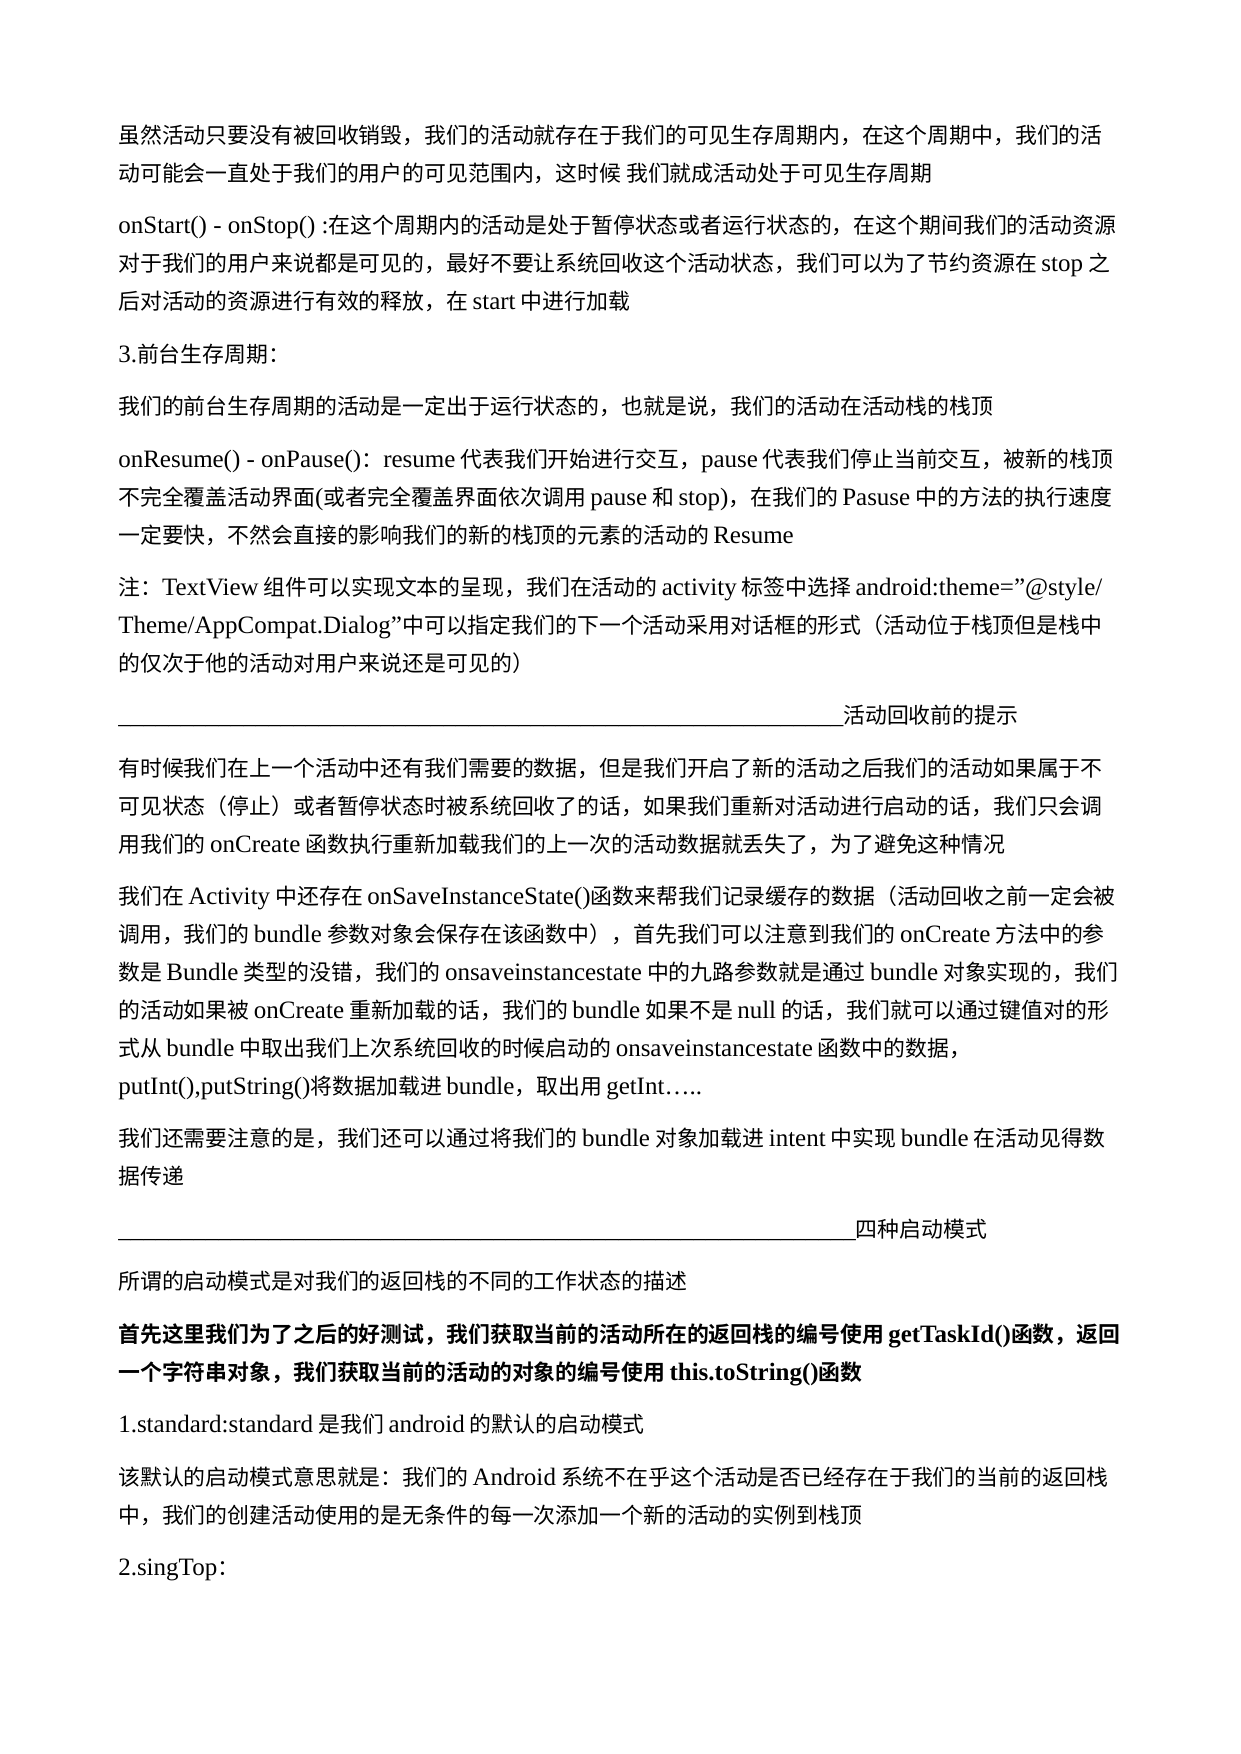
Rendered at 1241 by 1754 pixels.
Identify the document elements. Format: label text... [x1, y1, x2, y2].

text 我们还需要注意的是，我们还可以通过将我们的bundle对象加载进intent中实现bundle在活动见得数据传递 [118, 1121, 1122, 1191]
text 1.standard:standard是我们android的默认的启动模式 [118, 1407, 1122, 1439]
text 我们的前台生存周期的活动是一定出于运行状态的，也就是说，我们的活动在活动栈的栈顶 [118, 389, 1122, 421]
text 我们在Activity中还存在onSaveInstanceState()函数来帮我们记录缓存的数据（活动回收之前一定会被调用，我们的bundle参数对象会保存在该函数中），首先我们可以注意到我们的onCreate方法中的参数是Bundle类型的没错，我们的onsaveinstancestate中的九路参数就是通过bundle对象实现的，我们的活动如果被onCreate重新加载的话，我们的bundle如果不是null的话，我们就可以通过键值对的形式从bundle中取出我们上次系统回收的时候启动的onsaveinstancestate函数中的数据，putInt(),putString()将数据加载进bundle，取出用getInt….. [118, 879, 1122, 1101]
text 注：TextView组件可以实现文本的呈现，我们在活动的activity标签中选择android:theme=”@style/Theme/AppCompat.Dialog”中可以指定我们的下一个活动采用对话框的形式（活动位于栈顶但是栈中的仅次于他的活动对用户来说还是可见的） [118, 570, 1122, 678]
text 该默认的启动模式意思就是：我们的Android系统不在乎这个活动是否已经存在于我们的当前的返回栈中，我们的创建活动使用的是无条件的每一次添加一个新的活动的实例到栈顶 [118, 1460, 1122, 1529]
text 首先这里我们为了之后的好测试，我们获取当前的活动所在的返回栈的编号使用getTaskId()函数，返回一个字符串对象，我们获取当前的活动的对象的编号使用this.toString()函数 [118, 1317, 1122, 1386]
text 3.前台生存周期： [118, 337, 1122, 368]
text ___________________________________________________________四种启动模式 [118, 1212, 1122, 1243]
text onStart() - onStop() :在这个周期内的活动是处于暂停状态或者运行状态的，在这个期间我们的活动资源对于我们的用户来说都是可见的，最好不要让系统回收这个活动状态，我们可以为了节约资源在stop之后对活动的资源进行有效的释放，在start中进行加载 [118, 208, 1122, 316]
text 所谓的启动模式是对我们的返回栈的不同的工作状态的描述 [118, 1264, 1122, 1296]
text __________________________________________________________活动回收前的提示 [118, 698, 1122, 730]
text 有时候我们在上一个活动中还有我们需要的数据，但是我们开启了新的活动之后我们的活动如果属于不可见状态（停止）或者暂停状态时被系统回收了的话，如果我们重新对活动进行启动的话，我们只会调用我们的onCreate函数执行重新加载我们的上一次的活动数据就丢失了，为了避免这种情况 [118, 751, 1122, 858]
text 2.singTop： [118, 1550, 1122, 1582]
text 虽然活动只要没有被回收销毁，我们的活动就存在于我们的可见生存周期内，在这个周期中，我们的活动可能会一直处于我们的用户的可见范围内，这时候 我们就成活动处于可见生存周期 [118, 118, 1122, 188]
text onResume() - onPause()：resume代表我们开始进行交互，pause代表我们停止当前交互，被新的栈顶不完全覆盖活动界面(或者完全覆盖界面依次调用pause和stop)，在我们的Pasuse中的方法的执行速度一定要快，不然会直接的影响我们的新的栈顶的元素的活动的Resume [118, 442, 1122, 549]
